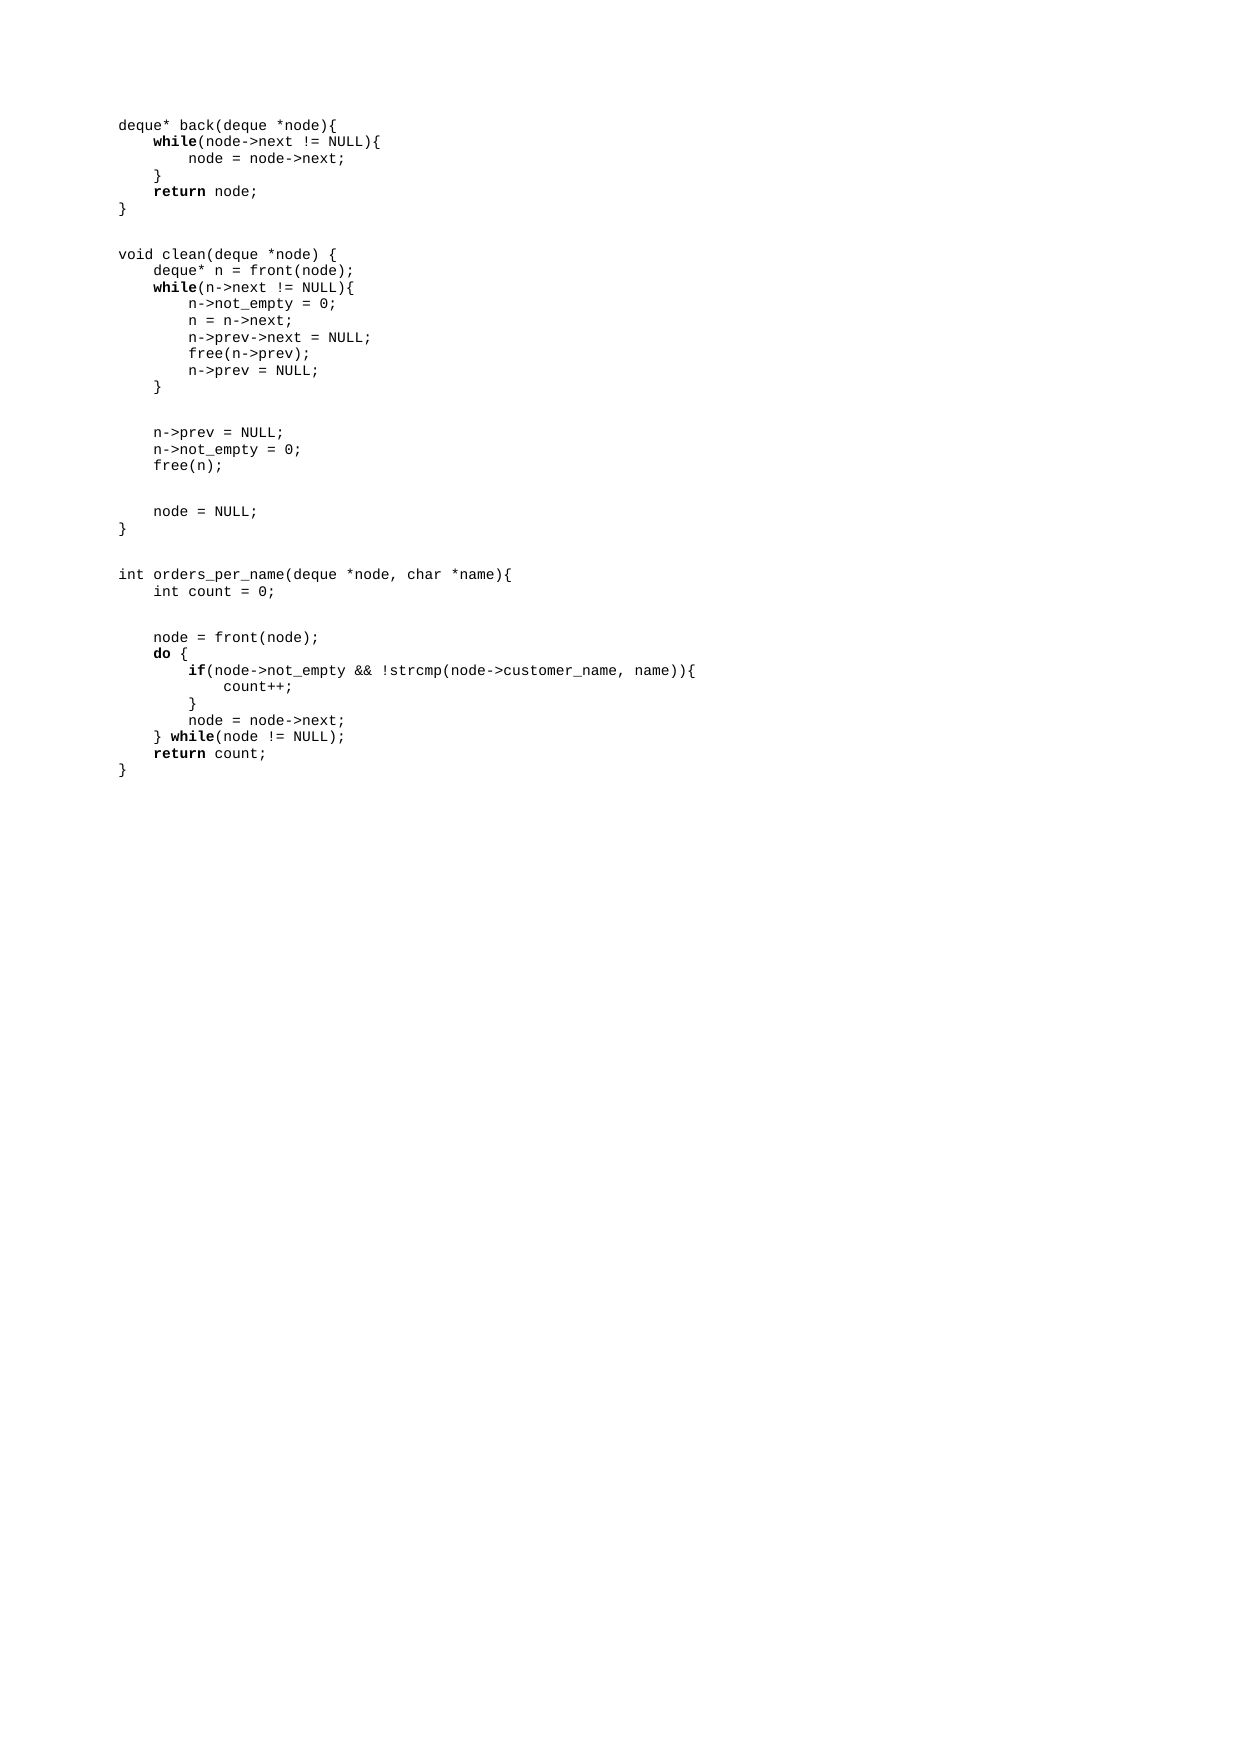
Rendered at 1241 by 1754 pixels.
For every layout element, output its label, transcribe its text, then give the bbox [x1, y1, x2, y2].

text } [118, 379, 1122, 396]
text void clean(deque *node) { [118, 247, 1122, 263]
text int count = 0; [118, 584, 1122, 600]
text n->prev->next = NULL; [118, 330, 1122, 346]
text } [118, 762, 1122, 779]
text while(node->next != NULL){ [118, 135, 1122, 151]
text free(n); [118, 459, 1122, 475]
text } while(node != NULL); [118, 729, 1122, 746]
text n->not_empty = 0; [118, 442, 1122, 459]
text do { [118, 646, 1122, 663]
text int orders_per_name(deque *node, char *name){ [118, 567, 1122, 584]
text free(n->prev); [118, 346, 1122, 363]
text deque* n = front(node); [118, 263, 1122, 280]
text count++; [118, 679, 1122, 696]
text n->prev = NULL; [118, 363, 1122, 379]
text n->prev = NULL; [118, 426, 1122, 442]
text n->not_empty = 0; [118, 297, 1122, 313]
text return node; [118, 184, 1122, 201]
text return count; [118, 746, 1122, 762]
text deque* back(deque *node){ [118, 118, 1122, 135]
text } [118, 521, 1122, 538]
text if(node->not_empty && !strcmp(node->customer_name, name)){ [118, 663, 1122, 679]
text node = node->next; [118, 151, 1122, 168]
text } [118, 696, 1122, 713]
text } [118, 168, 1122, 184]
text n = n->next; [118, 313, 1122, 330]
text node = node->next; [118, 713, 1122, 729]
text node = front(node); [118, 630, 1122, 646]
text node = NULL; [118, 505, 1122, 521]
text while(n->next != NULL){ [118, 280, 1122, 297]
text } [118, 201, 1122, 217]
